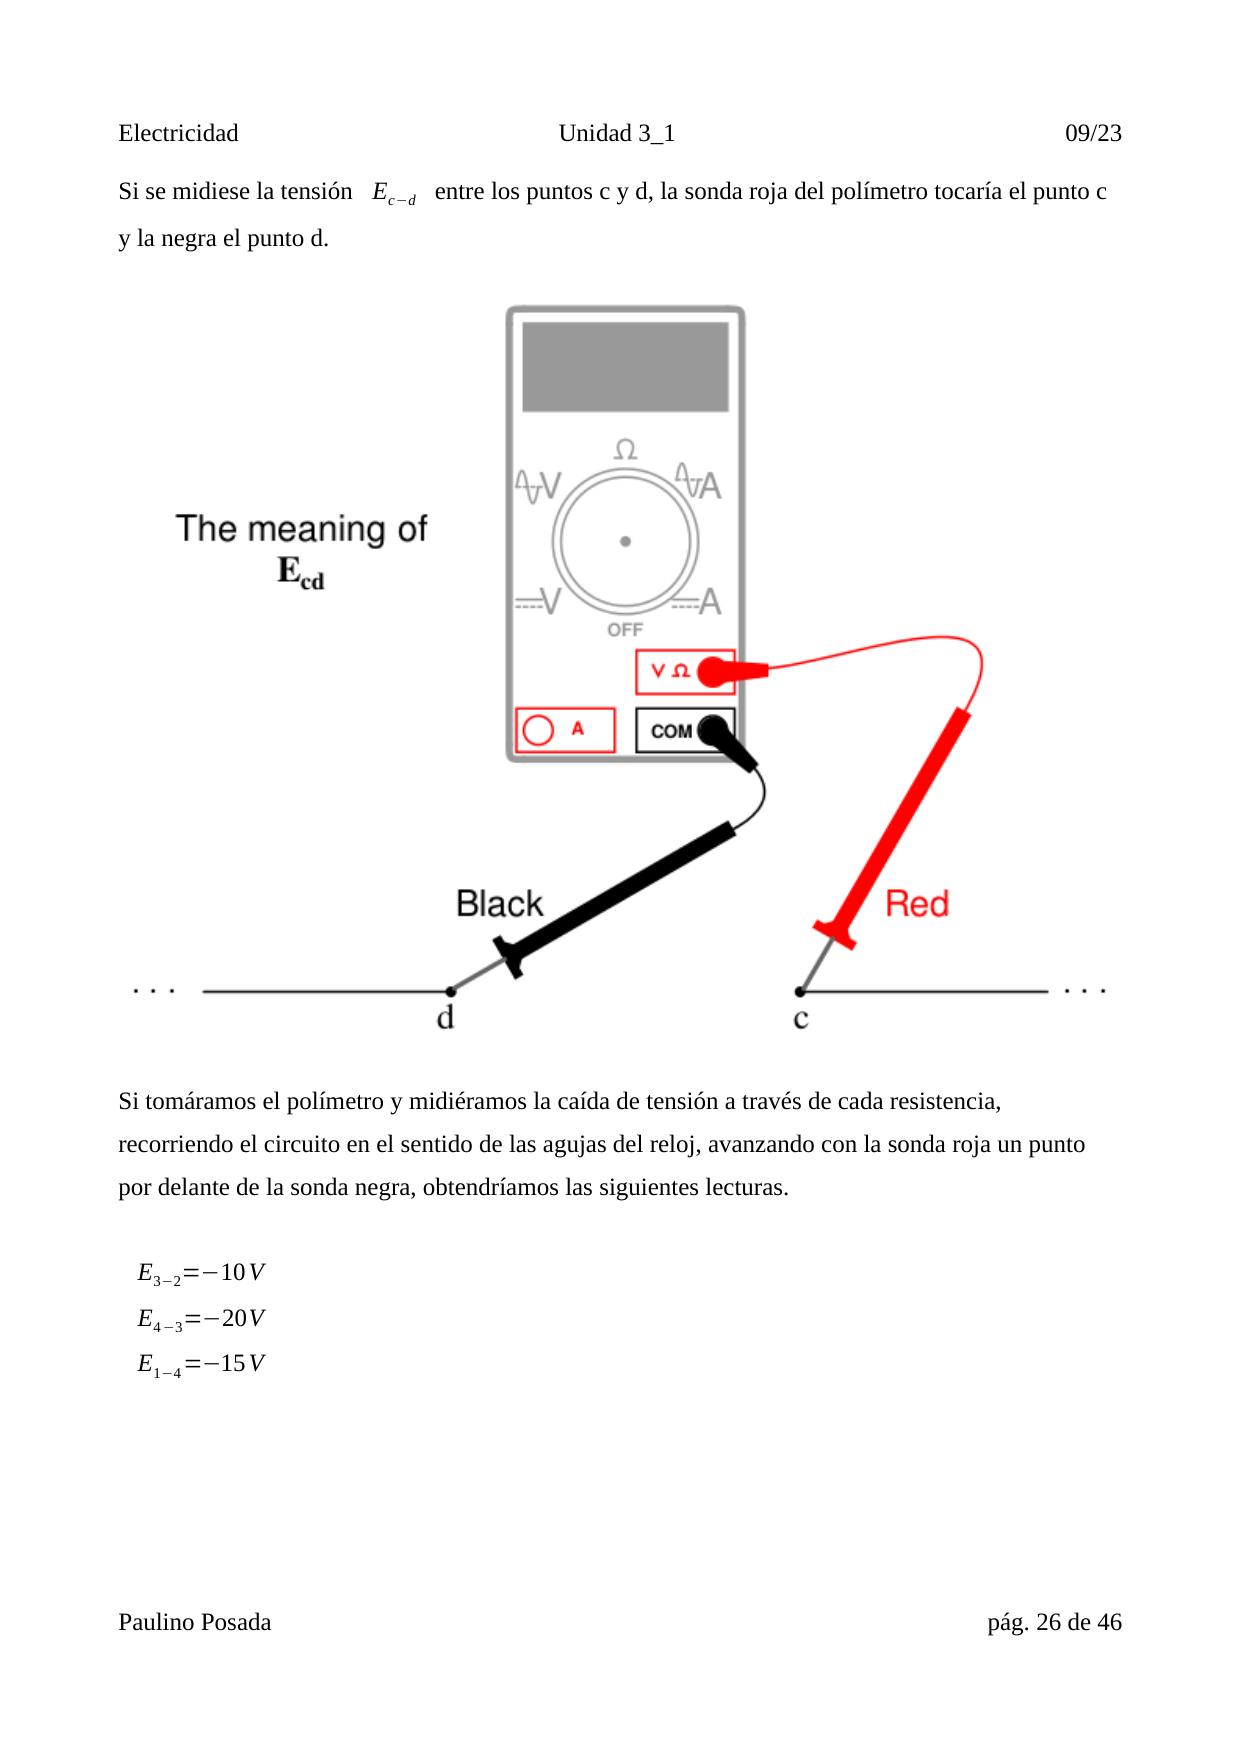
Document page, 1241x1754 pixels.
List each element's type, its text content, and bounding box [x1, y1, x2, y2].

picture [127, 266, 1113, 1046]
text Si tomáramos el polímetro y midiéramos la caída de tensión a través de cada resistencia, [118, 1086, 1122, 1114]
text Si se midiese la tensiónentre los puntos c y d, la sonda roja del polímetro tocaría el punto c y la negra el punto d. [118, 176, 1122, 252]
text recorriendo el circuito en el sentido de las agujas del reloj, avanzando con la sonda roja un punto por delante de la sonda negra, obtendríamos las siguientes lecturas. [118, 1129, 1122, 1201]
